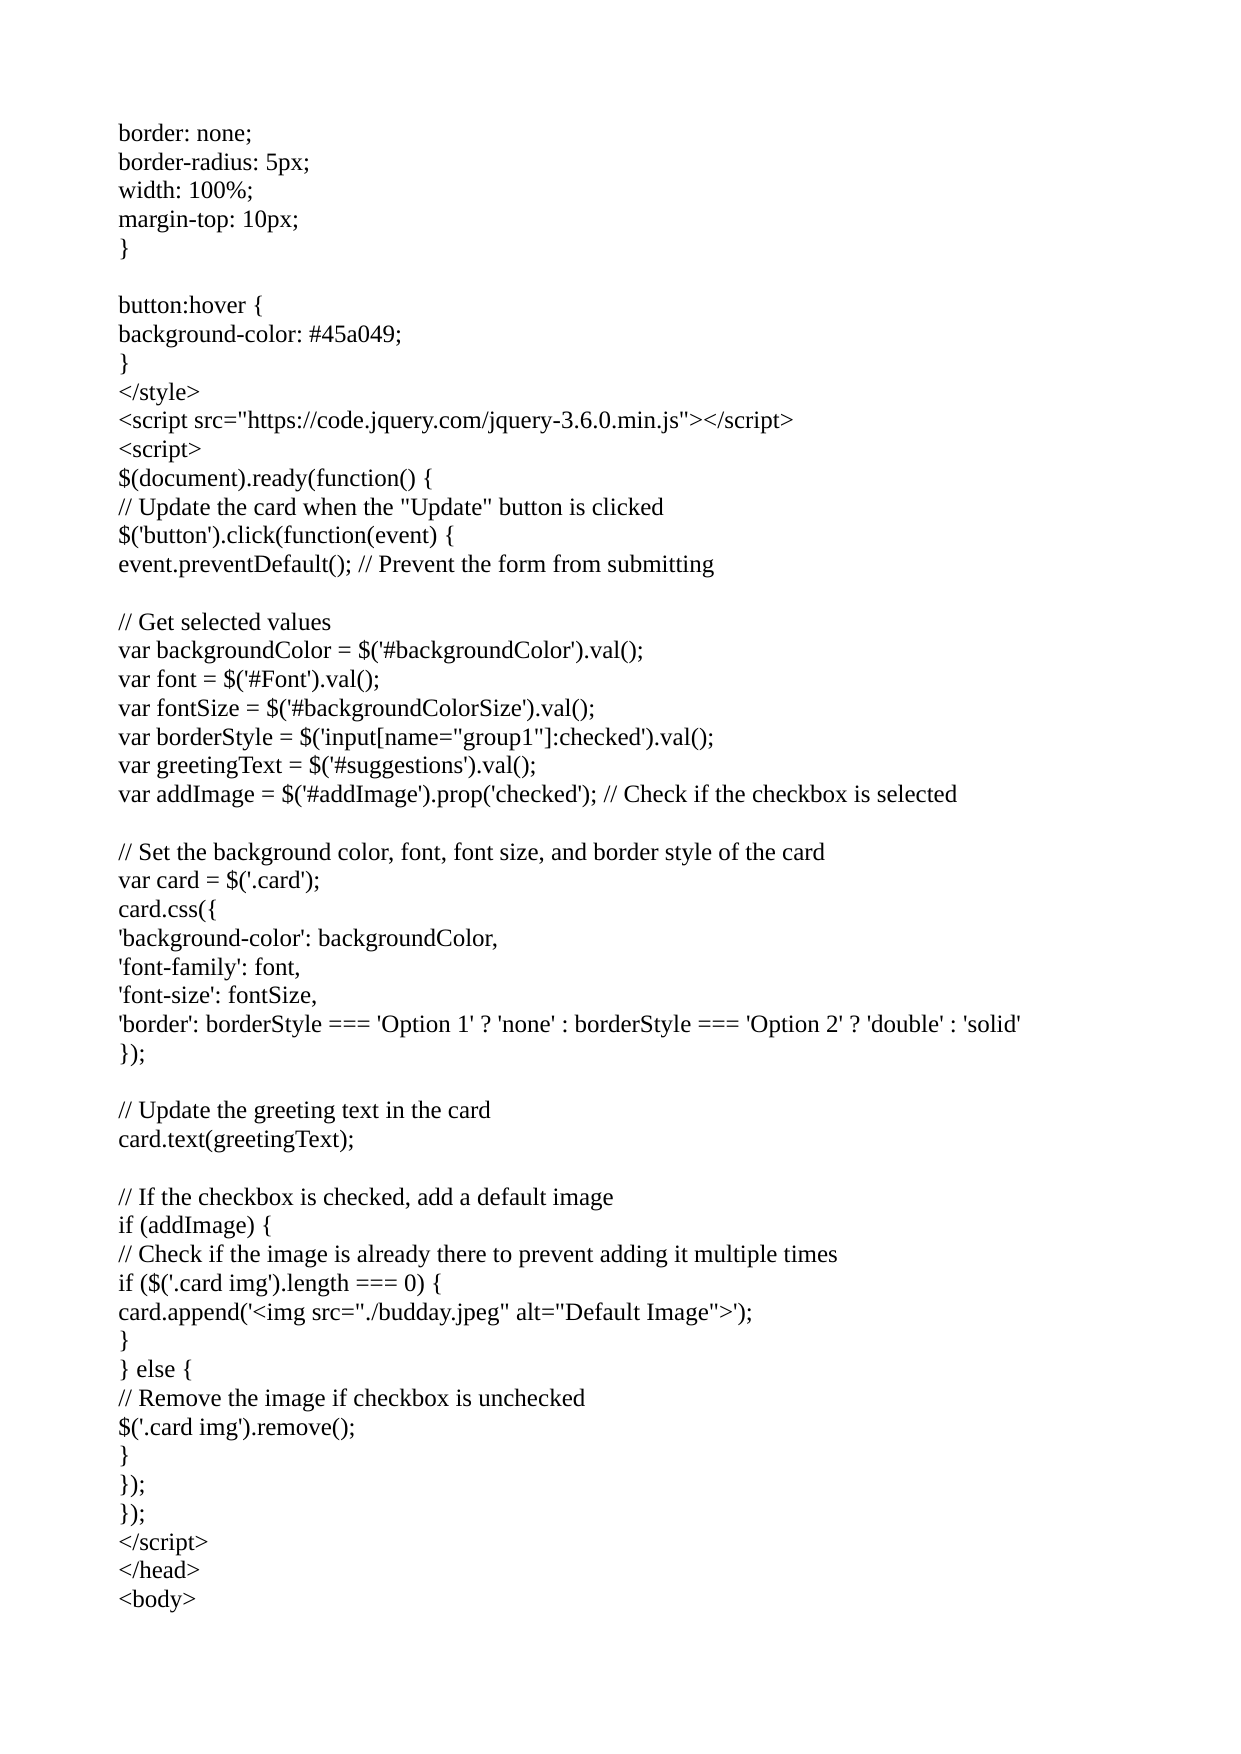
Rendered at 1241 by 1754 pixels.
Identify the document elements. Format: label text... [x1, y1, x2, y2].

text 'background-color': backgroundColor, [118, 923, 1122, 952]
text 'border': borderStyle === 'Option 1' ? 'none' : borderStyle === 'Option 2' ? 'double' : 'solid' [118, 1009, 1122, 1038]
text var borderStyle = $('input[name="group1"]:checked').val(); [118, 722, 1122, 751]
text var card = $('.card'); [118, 866, 1122, 894]
text button:hover { [118, 291, 1122, 319]
text }); [118, 1038, 1122, 1067]
text $(document).ready(function() { [118, 463, 1122, 492]
text <script> [118, 434, 1122, 463]
text }); [118, 1498, 1122, 1527]
text if ($('.card img').length === 0) { [118, 1268, 1122, 1297]
text card.css({ [118, 894, 1122, 923]
text border-radius: 5px; [118, 147, 1122, 176]
text // Update the greeting text in the card [118, 1096, 1122, 1124]
text // Set the background color, font, font size, and border style of the card [118, 837, 1122, 866]
text 'font-size': fontSize, [118, 981, 1122, 1009]
text // Get selected values [118, 607, 1122, 636]
text $('.card img').remove(); [118, 1412, 1122, 1441]
text var font = $('#Font').val(); [118, 664, 1122, 693]
text var fontSize = $('#backgroundColorSize').val(); [118, 693, 1122, 722]
text background-color: #45a049; [118, 319, 1122, 348]
text } else { [118, 1354, 1122, 1383]
text width: 100%; [118, 176, 1122, 204]
text </style> [118, 377, 1122, 406]
text card.append('<img src="./budday.jpeg" alt="Default Image">'); [118, 1297, 1122, 1326]
text var addImage = $('#addImage').prop('checked'); // Check if the checkbox is selected [118, 779, 1122, 808]
text // Update the card when the "Update" button is clicked [118, 492, 1122, 521]
text margin-top: 10px; [118, 204, 1122, 233]
text var backgroundColor = $('#backgroundColor').val(); [118, 636, 1122, 664]
text </script> [118, 1527, 1122, 1556]
text // Check if the image is already there to prevent adding it multiple times [118, 1239, 1122, 1268]
text <body> [118, 1584, 1122, 1613]
text } [118, 233, 1122, 262]
text </head> [118, 1556, 1122, 1584]
text } [118, 348, 1122, 377]
text // If the checkbox is checked, add a default image [118, 1182, 1122, 1211]
text 'font-family': font, [118, 952, 1122, 981]
text event.preventDefault(); // Prevent the form from submitting [118, 549, 1122, 578]
text <script src="https://code.jquery.com/jquery-3.6.0.min.js"></script> [118, 406, 1122, 434]
text var greetingText = $('#suggestions').val(); [118, 751, 1122, 779]
text if (addImage) { [118, 1211, 1122, 1239]
text $('button').click(function(event) { [118, 521, 1122, 549]
text card.text(greetingText); [118, 1124, 1122, 1153]
text }); [118, 1469, 1122, 1498]
text // Remove the image if checkbox is unchecked [118, 1383, 1122, 1412]
text border: none; [118, 118, 1122, 147]
text } [118, 1441, 1122, 1469]
text } [118, 1326, 1122, 1354]
